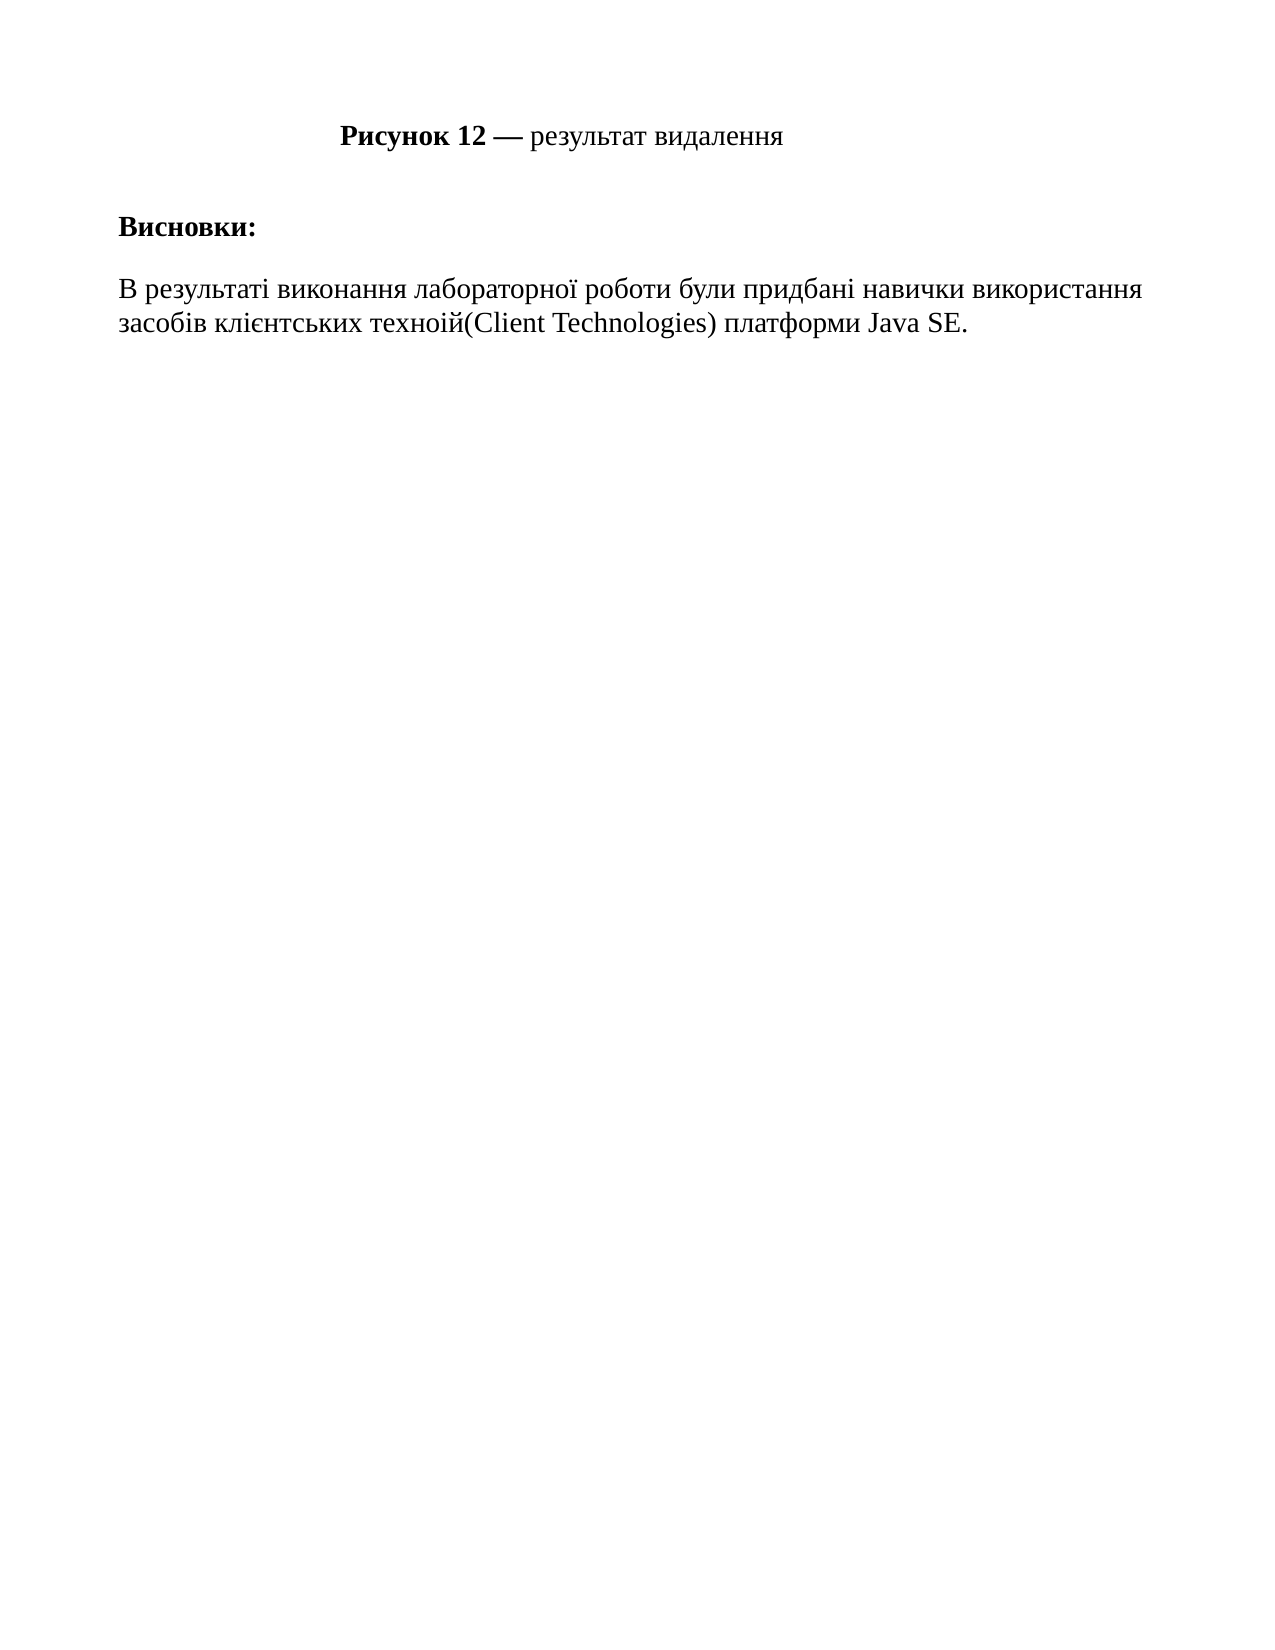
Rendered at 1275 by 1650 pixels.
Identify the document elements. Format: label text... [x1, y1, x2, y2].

text Висновки: [118, 209, 1157, 243]
text В результаті виконання лабораторної роботи були придбані навички використання засобів клієнтських техноій(Client Technologies) платформи Java SE. [118, 271, 1157, 338]
text Рисунок 12 — результат видалення [118, 118, 1157, 152]
